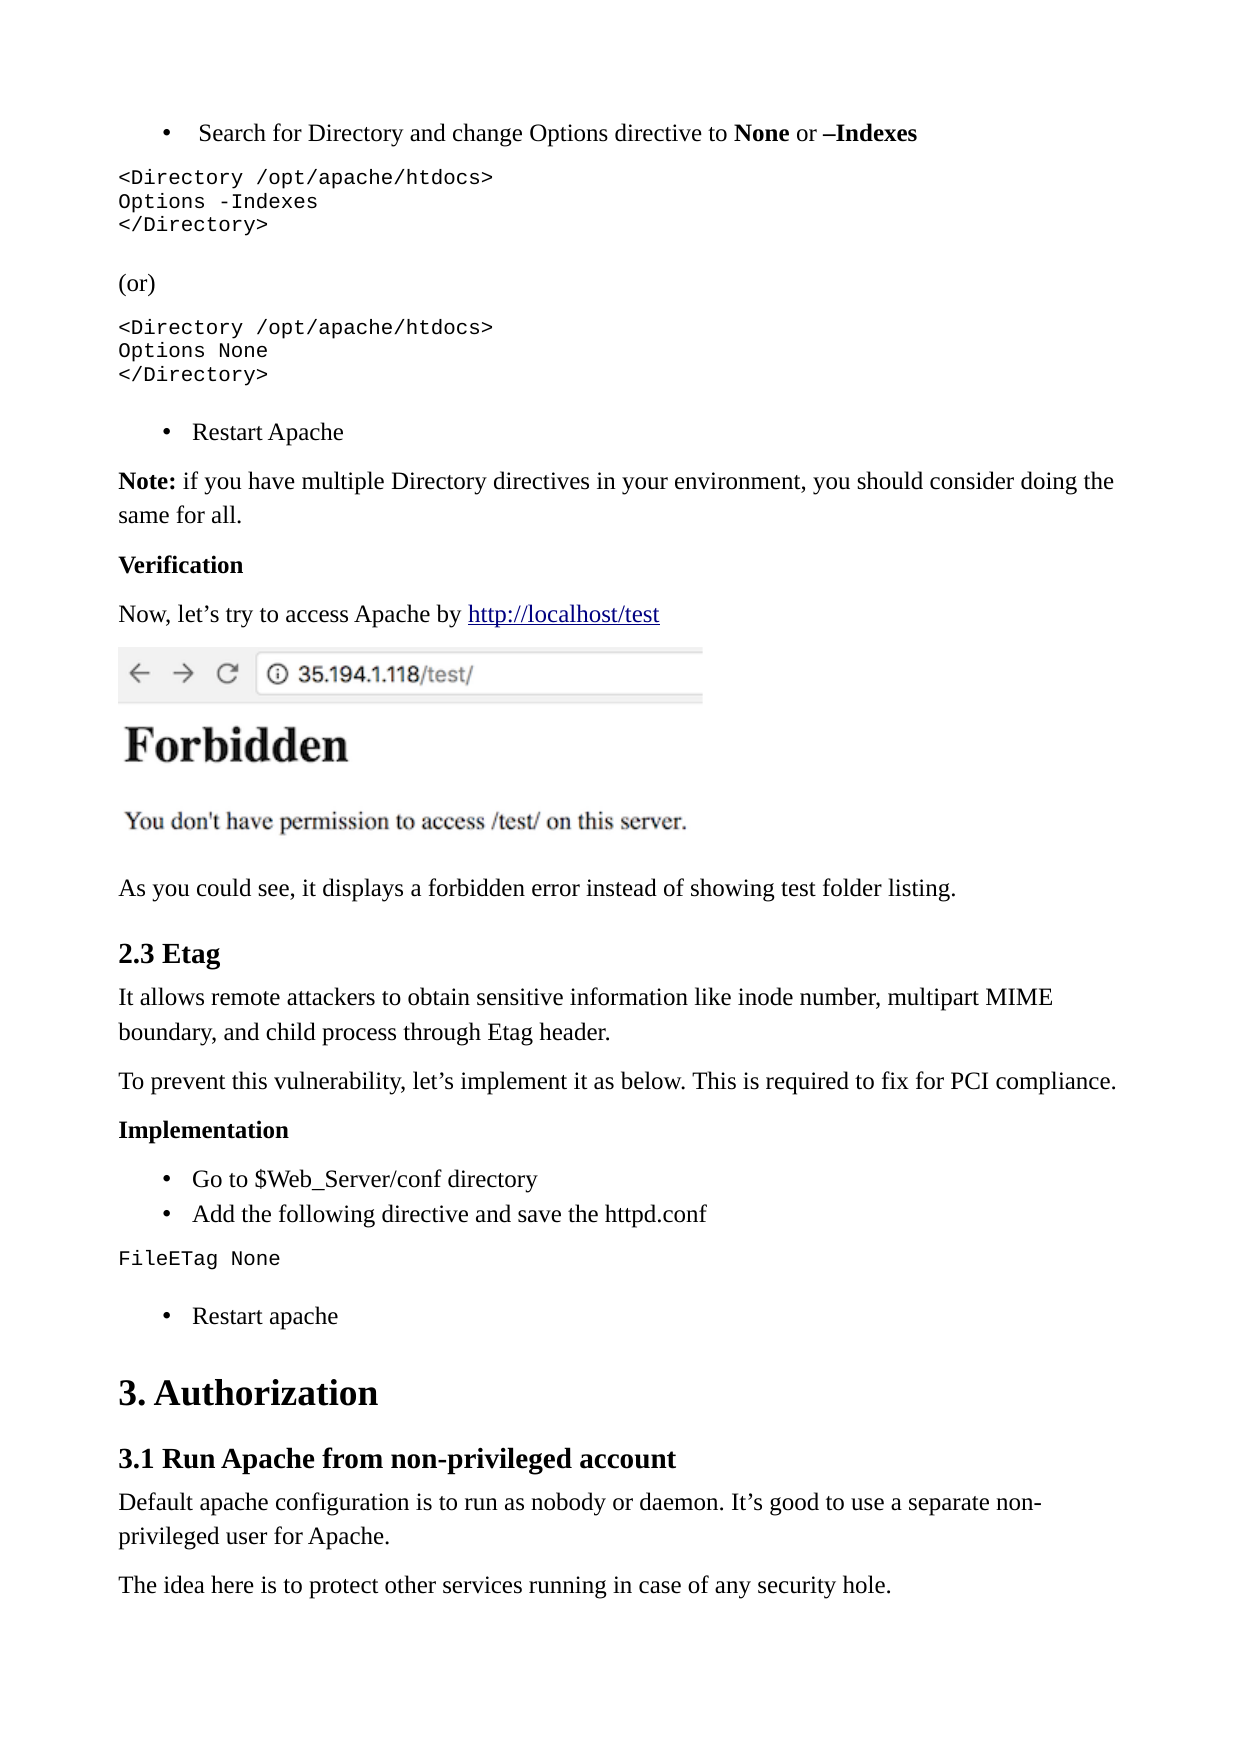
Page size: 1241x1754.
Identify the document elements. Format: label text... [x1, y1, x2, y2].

text Default apache configuration is to run as nobody or daemon. It’s good to use a separate non-privileged user for Apache. [118, 1487, 1122, 1550]
list Restart Apache [162, 417, 1122, 446]
text </Directory> [118, 364, 1122, 388]
picture [118, 647, 703, 853]
text Now, let’s try to access Apache by http://localhost/test [118, 599, 1122, 627]
text Verification [118, 550, 1122, 578]
list Add the following directive and save the httpd.conf [162, 1199, 1122, 1227]
text Implementation [118, 1115, 1122, 1144]
text <Directory /opt/apache/htdocs> [118, 317, 1122, 340]
subtitle 3. Authorization [118, 1371, 1122, 1414]
subtitle 3.1 Run Apache from non-privileged account [118, 1441, 1122, 1474]
text (or) [118, 268, 1122, 296]
list Restart apache [162, 1301, 1122, 1329]
text FileETag None [118, 1248, 1122, 1271]
list Search for Directory and change Options directive to None or –Indexes [162, 118, 1122, 147]
text </Directory> [118, 214, 1122, 238]
text Options None [118, 340, 1122, 364]
text Options -Indexes [118, 191, 1122, 214]
text To prevent this vulnerability, let’s implement it as below. This is required to fix for PCI compliance. [118, 1066, 1122, 1095]
text Note: if you have multiple Directory directives in your environment, you should consider doing the same for all. [118, 466, 1122, 529]
text As you could see, it displays a forbidden error instead of showing test folder listing. [118, 873, 1122, 902]
text It allows remote attackers to obtain sensitive information like inode number, multipart MIME boundary, and child process through Etag header. [118, 982, 1122, 1046]
text The idea here is to protect other services running in case of any security hole. [118, 1571, 1122, 1599]
subtitle 2.3 Etag [118, 936, 1122, 970]
list Go to $Web_Server/conf directory [162, 1164, 1122, 1193]
text <Directory /opt/apache/htdocs> [118, 167, 1122, 191]
